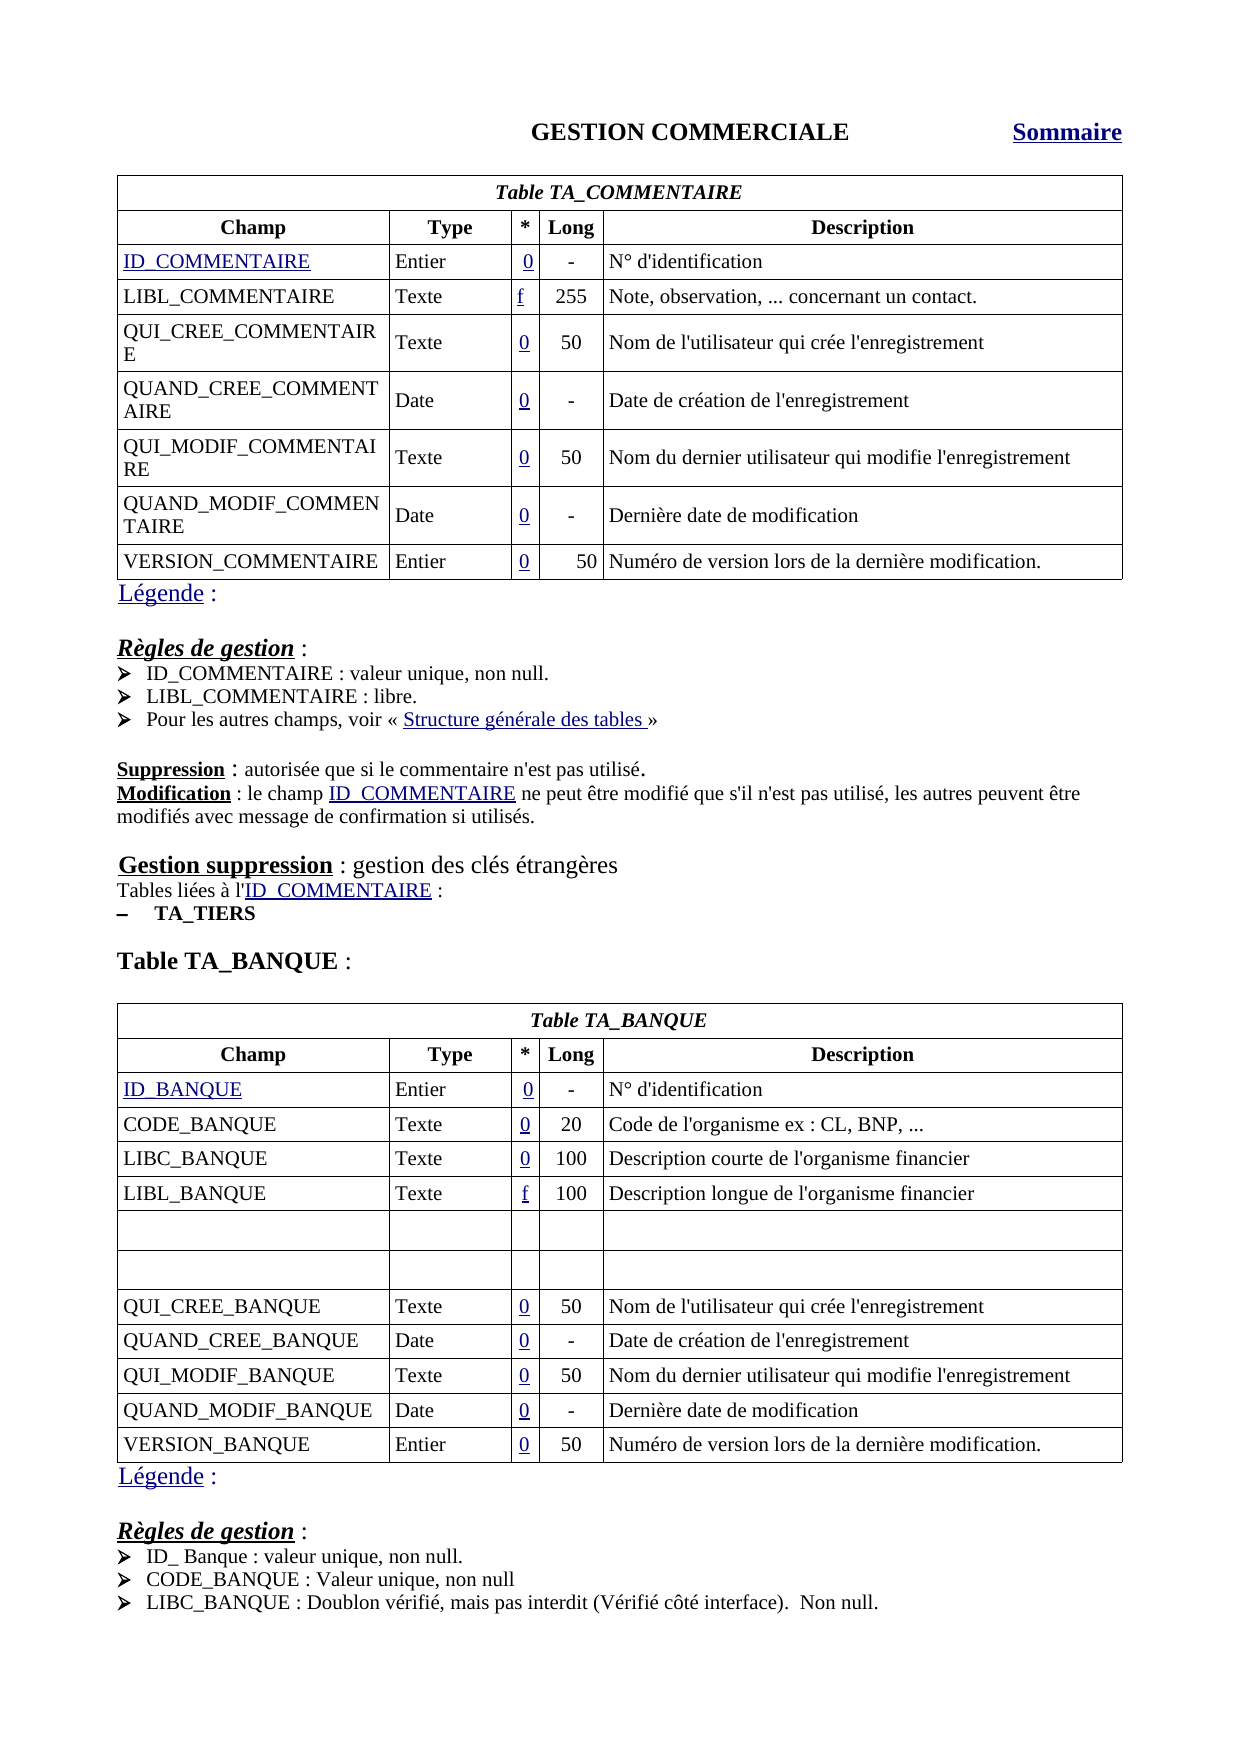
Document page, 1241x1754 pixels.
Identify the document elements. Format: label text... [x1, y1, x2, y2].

table_cell Code de l'organisme ex : CL, BNP, ... [604, 1108, 1122, 1141]
table_cell Type [390, 211, 511, 244]
text Gestion suppression : gestion des clés étrangères [118, 851, 1122, 878]
table_cell 50 [540, 1290, 603, 1324]
table_cell 50 [540, 430, 603, 486]
table_cell 0 [512, 1108, 539, 1141]
list CODE_BANQUE : Valeur unique, non null [117, 1568, 1122, 1591]
text Légende : [118, 1463, 1122, 1490]
table_cell Numéro de version lors de la dernière modification. [604, 545, 1122, 579]
table_cell Texte [390, 315, 511, 371]
table_cell QUAND_MODIF_BANQUE [118, 1394, 389, 1427]
table_cell Date [390, 372, 511, 429]
table_cell Nom du dernier utilisateur qui modifie l'enregistrement [604, 1359, 1122, 1393]
table_cell Note, observation, ... concernant un contact. [604, 280, 1122, 314]
table_cell 0 [512, 1142, 539, 1176]
table_cell - [540, 372, 603, 429]
table_cell CODE_BANQUE [118, 1108, 389, 1141]
list TA_TIERS [117, 901, 1122, 924]
table_cell [390, 1211, 511, 1250]
text Légende : [118, 580, 1122, 606]
table_cell 0 [512, 1073, 539, 1107]
table_cell VERSION_BANQUE [118, 1428, 389, 1462]
table_cell [512, 1251, 539, 1289]
table_cell QUAND_CREE_COMMENTAIRE [118, 372, 389, 429]
table_cell [118, 1211, 389, 1250]
table_cell 50 [540, 545, 603, 579]
table_cell - [540, 1325, 603, 1358]
table_cell N° d'identification [604, 245, 1122, 279]
table_cell f [512, 1177, 539, 1210]
text Tables liées à l'ID_COMMENTAIRE : [117, 878, 1122, 901]
table_cell 0 [512, 245, 539, 279]
table_cell Nom de l'utilisateur qui crée l'enregistrement [604, 315, 1122, 371]
table_cell Description [604, 211, 1122, 244]
table_cell 0 [512, 1394, 539, 1427]
table_cell 0 [512, 372, 539, 429]
table_cell Champ [118, 1039, 389, 1072]
table_cell [118, 1251, 389, 1289]
table_cell QUI_CREE_COMMENTAIRE [118, 315, 389, 371]
table_cell Texte [390, 430, 511, 486]
table_cell LIBL_COMMENTAIRE [118, 280, 389, 314]
table_cell f [512, 280, 539, 314]
table_cell Date [390, 487, 511, 544]
table_cell 0 [512, 315, 539, 371]
table_cell ID_COMMENTAIRE [118, 245, 389, 279]
table_cell 0 [512, 545, 539, 579]
table_cell LIBL_BANQUE [118, 1177, 389, 1210]
table_cell Dernière date de modification [604, 1394, 1122, 1427]
text Règles de gestion : [117, 1517, 1122, 1545]
table_cell Entier [390, 545, 511, 579]
table_cell Description courte de l'organisme financier [604, 1142, 1122, 1176]
table_cell Date [390, 1325, 511, 1358]
table_cell Description [604, 1039, 1122, 1072]
table_cell 0 [512, 1428, 539, 1462]
table_cell Long [540, 1039, 603, 1072]
table_cell Entier [390, 245, 511, 279]
table_cell Texte [390, 1142, 511, 1176]
table_cell 50 [540, 1359, 603, 1393]
text Règles de gestion : [117, 634, 1122, 662]
table_header Table TA_COMMENTAIRE [118, 176, 1122, 210]
table_cell Nom du dernier utilisateur qui modifie l'enregistrement [604, 430, 1122, 486]
table_cell 0 [512, 1325, 539, 1358]
table_cell 0 [512, 487, 539, 544]
table_cell - [540, 1394, 603, 1427]
table_cell 50 [540, 1428, 603, 1462]
table_cell LIBC_BANQUE [118, 1142, 389, 1176]
table_cell [604, 1251, 1122, 1289]
list ID_ Banque : valeur unique, non null. [117, 1545, 1122, 1568]
list LIBL_COMMENTAIRE : libre. [117, 685, 1122, 708]
table_cell Dernière date de modification [604, 487, 1122, 544]
table_cell QUI_MODIF_COMMENTAIRE [118, 430, 389, 486]
list ID_COMMENTAIRE : valeur unique, non null. [117, 662, 1122, 685]
table_cell Texte [390, 1108, 511, 1141]
table_cell Description longue de l'organisme financier [604, 1177, 1122, 1210]
text Suppression : autorisée que si le commentaire n'est pas utilisé. [117, 754, 1122, 782]
table_cell * [512, 211, 539, 244]
table_cell QUI_CREE_BANQUE [118, 1290, 389, 1324]
table_cell 0 [512, 1290, 539, 1324]
table_cell Texte [390, 1359, 511, 1393]
table_cell 50 [540, 315, 603, 371]
table_cell QUAND_MODIF_COMMENTAIRE [118, 487, 389, 544]
table_cell Date de création de l'enregistrement [604, 372, 1122, 429]
table_cell Entier [390, 1428, 511, 1462]
table_cell Champ [118, 211, 389, 244]
text Table TA_BANQUE : [117, 947, 1122, 975]
table_cell [604, 1211, 1122, 1250]
table_cell - [540, 245, 603, 279]
table_cell VERSION_COMMENTAIRE [118, 545, 389, 579]
list Pour les autres champs, voir « Structure générale des tables » [117, 708, 1122, 731]
table_cell QUAND_CREE_BANQUE [118, 1325, 389, 1358]
table_cell Numéro de version lors de la dernière modification. [604, 1428, 1122, 1462]
table_cell [540, 1211, 603, 1250]
table_cell Type [390, 1039, 511, 1072]
list LIBC_BANQUE : Doublon vérifié, mais pas interdit (Vérifié côté interface). Non null. [117, 1591, 1122, 1614]
table_cell * [512, 1039, 539, 1072]
table_cell Nom de l'utilisateur qui crée l'enregistrement [604, 1290, 1122, 1324]
table_cell Texte [390, 280, 511, 314]
table_cell 255 [540, 280, 603, 314]
table_cell Entier [390, 1073, 511, 1107]
table_cell [390, 1251, 511, 1289]
table_cell 20 [540, 1108, 603, 1141]
table_cell Date de création de l'enregistrement [604, 1325, 1122, 1358]
table_cell 100 [540, 1142, 603, 1176]
table_cell Long [540, 211, 603, 244]
table_cell Date [390, 1394, 511, 1427]
table_cell 100 [540, 1177, 603, 1210]
text Modification : le champ ID_COMMENTAIRE ne peut être modifié que s'il n'est pas utilisé, les autres peuvent être modifiés avec message de confirmation si utilisés. [117, 782, 1122, 828]
table_cell - [540, 1073, 603, 1107]
table_cell Texte [390, 1290, 511, 1324]
table_cell [540, 1251, 603, 1289]
table_cell N° d'identification [604, 1073, 1122, 1107]
table_cell 0 [512, 1359, 539, 1393]
table_cell [512, 1211, 539, 1250]
table_cell QUI_MODIF_BANQUE [118, 1359, 389, 1393]
table_header Table TA_BANQUE [118, 1004, 1122, 1038]
table_cell ID_BANQUE [118, 1073, 389, 1107]
table_cell - [540, 487, 603, 544]
table_cell Texte [390, 1177, 511, 1210]
table_cell 0 [512, 430, 539, 486]
